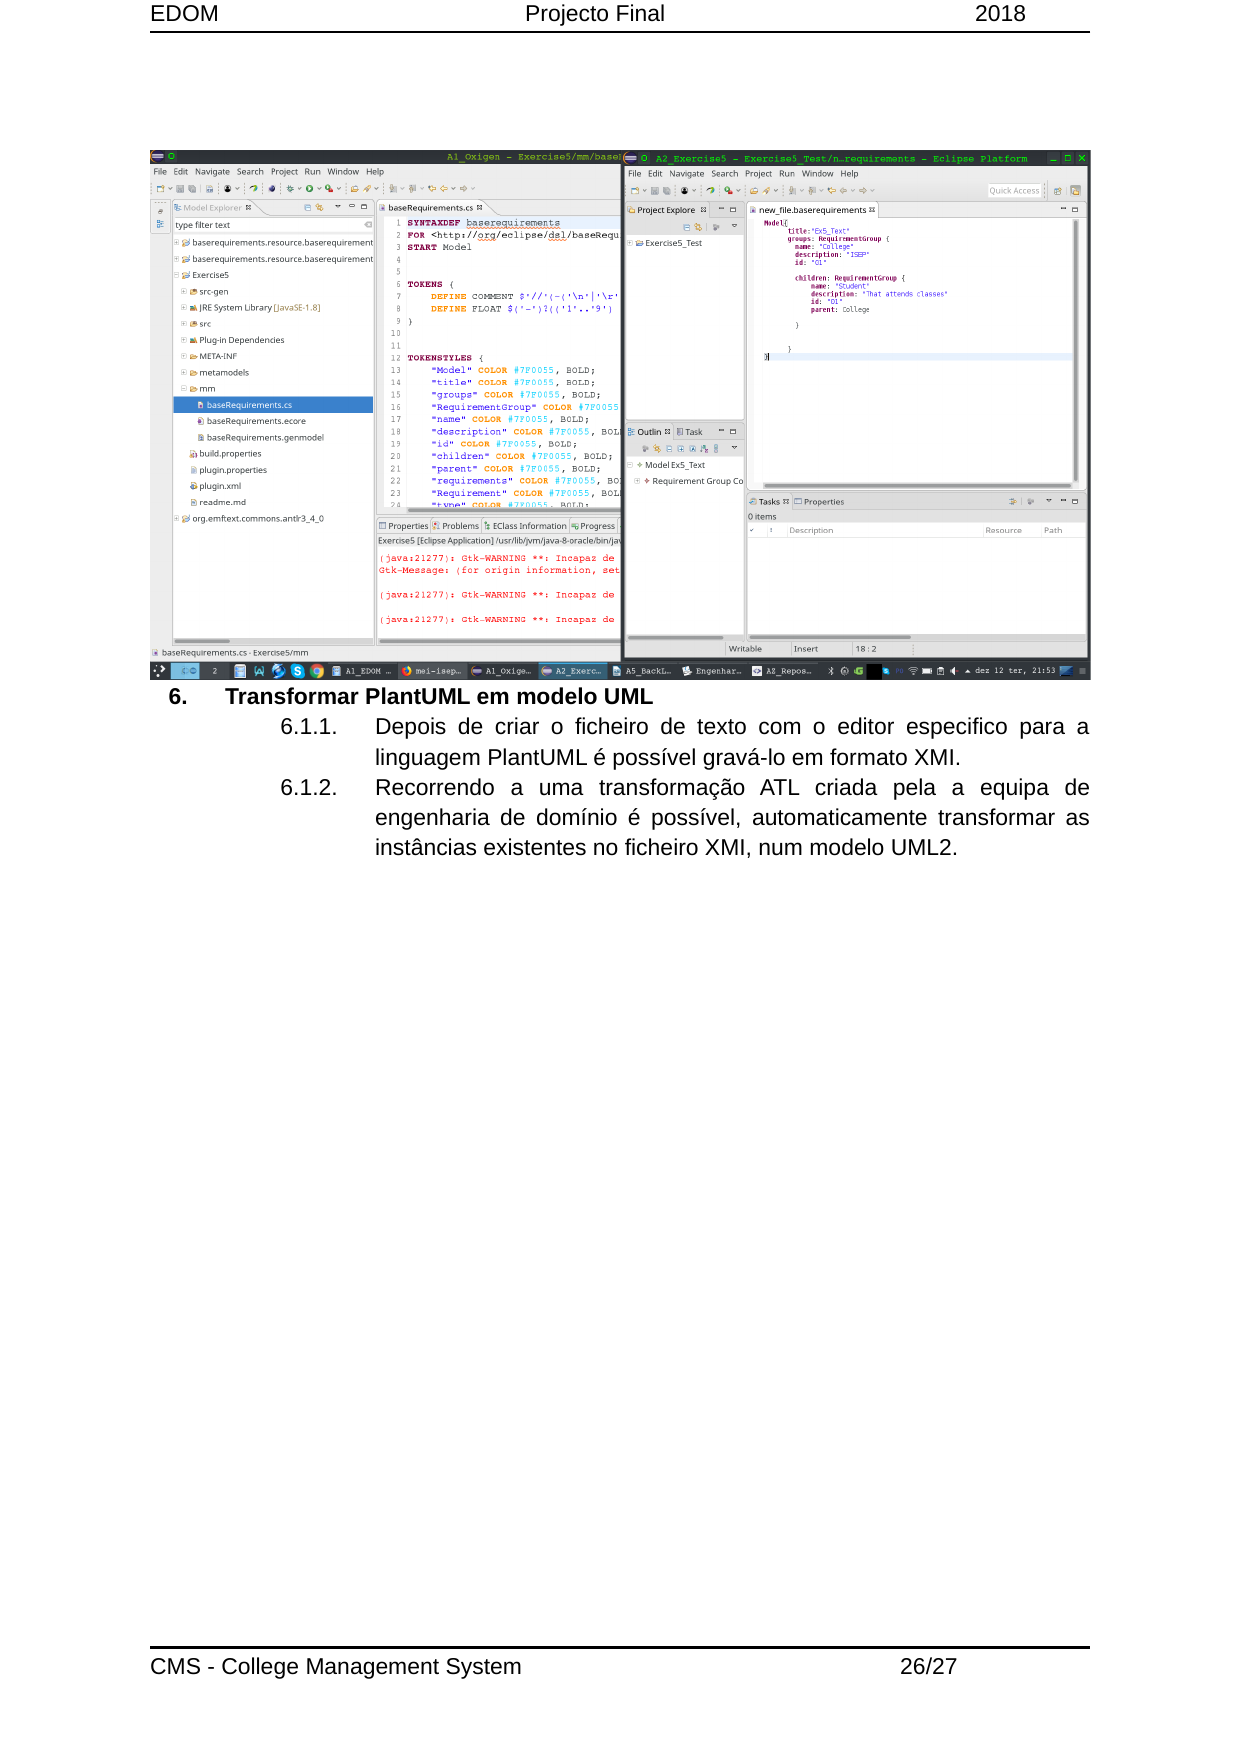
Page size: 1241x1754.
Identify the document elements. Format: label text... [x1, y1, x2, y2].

list Recorrendo a uma transformação ATL criada pela a equipa de engenharia de domínio é possível, automaticamente transformar as instâncias existentes no ficheiro XMI, num modelo UML2. [337, 774, 1090, 860]
list Transformar PlantUML em modelo UML [187, 683, 1090, 709]
list Depois de criar o ficheiro de texto com o editor especifico para a linguagem PlantUML é possível gravá-lo em formato XMI. [337, 713, 1090, 770]
picture [150, 150, 1091, 680]
